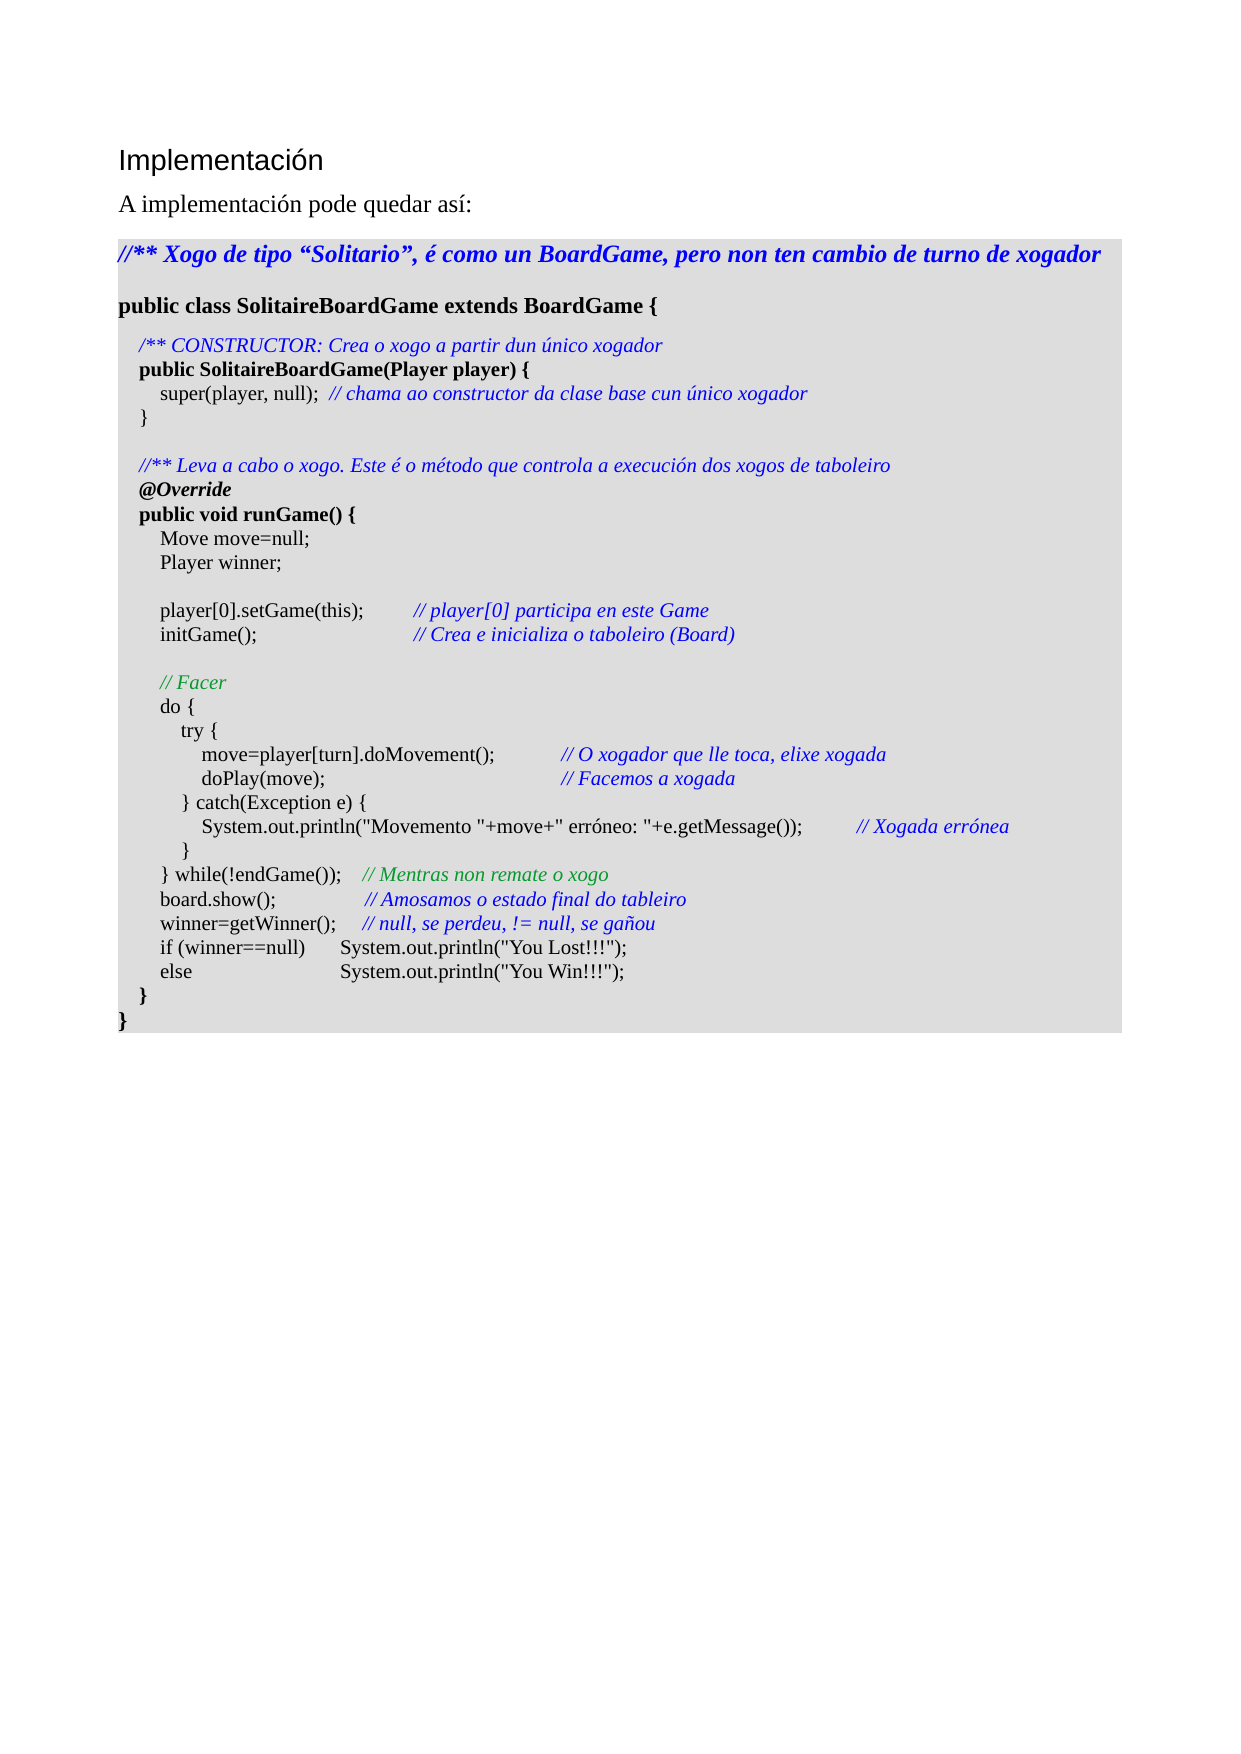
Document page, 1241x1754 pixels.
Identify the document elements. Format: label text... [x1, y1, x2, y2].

text // Facer [118, 670, 1122, 694]
text public void runGame() { [118, 501, 1122, 526]
text //** Xogo de tipo “Solitario”, é como un BoardGame, pero non ten cambio de turno de xogador [118, 239, 1122, 268]
text board.show(); // Amosamos o estado final do tableiro [118, 886, 1122, 911]
text } [118, 838, 1122, 862]
subtitle Implementación [118, 143, 1122, 177]
text public SolitaireBoardGame(Player player) { [118, 357, 1122, 381]
text Player winner; [118, 549, 1122, 574]
text Move move=null; [118, 526, 1122, 549]
text A implementación pode quedar así: [118, 189, 1122, 218]
text /** CONSTRUCTOR: Crea o xogo a partir dun único xogador [118, 333, 1122, 357]
text super(player, null); // chama ao constructor da clase base cun único xogador [118, 381, 1122, 405]
text initGame(); // Crea e inicializa o taboleiro (Board) [118, 622, 1122, 646]
text } catch(Exception e) { [118, 790, 1122, 814]
text @Override [118, 477, 1122, 501]
text player[0].setGame(this); // player[0] participa en este Game [118, 598, 1122, 622]
text } while(!endGame()); // Mentras non remate o xogo [118, 862, 1122, 886]
text } [118, 405, 1122, 429]
text } [118, 1007, 1122, 1033]
text doPlay(move); // Facemos a xogada [118, 766, 1122, 790]
text } [118, 983, 1122, 1007]
text else System.out.println("You Win!!!"); [118, 959, 1122, 983]
text System.out.println("Movemento "+move+" erróneo: "+e.getMessage()); // Xogada errónea [118, 814, 1122, 838]
text move=player[turn].doMovement(); // O xogador que lle toca, elixe xogada [118, 742, 1122, 766]
text public class SolitaireBoardGame extends BoardGame { [118, 292, 1122, 319]
text //** Leva a cabo o xogo. Este é o método que controla a execución dos xogos de taboleiro [118, 453, 1122, 477]
text winner=getWinner(); // null, se perdeu, != null, se gañou [118, 911, 1122, 934]
text try { [118, 718, 1122, 742]
text if (winner==null) System.out.println("You Lost!!!"); [118, 934, 1122, 959]
text do { [118, 694, 1122, 718]
